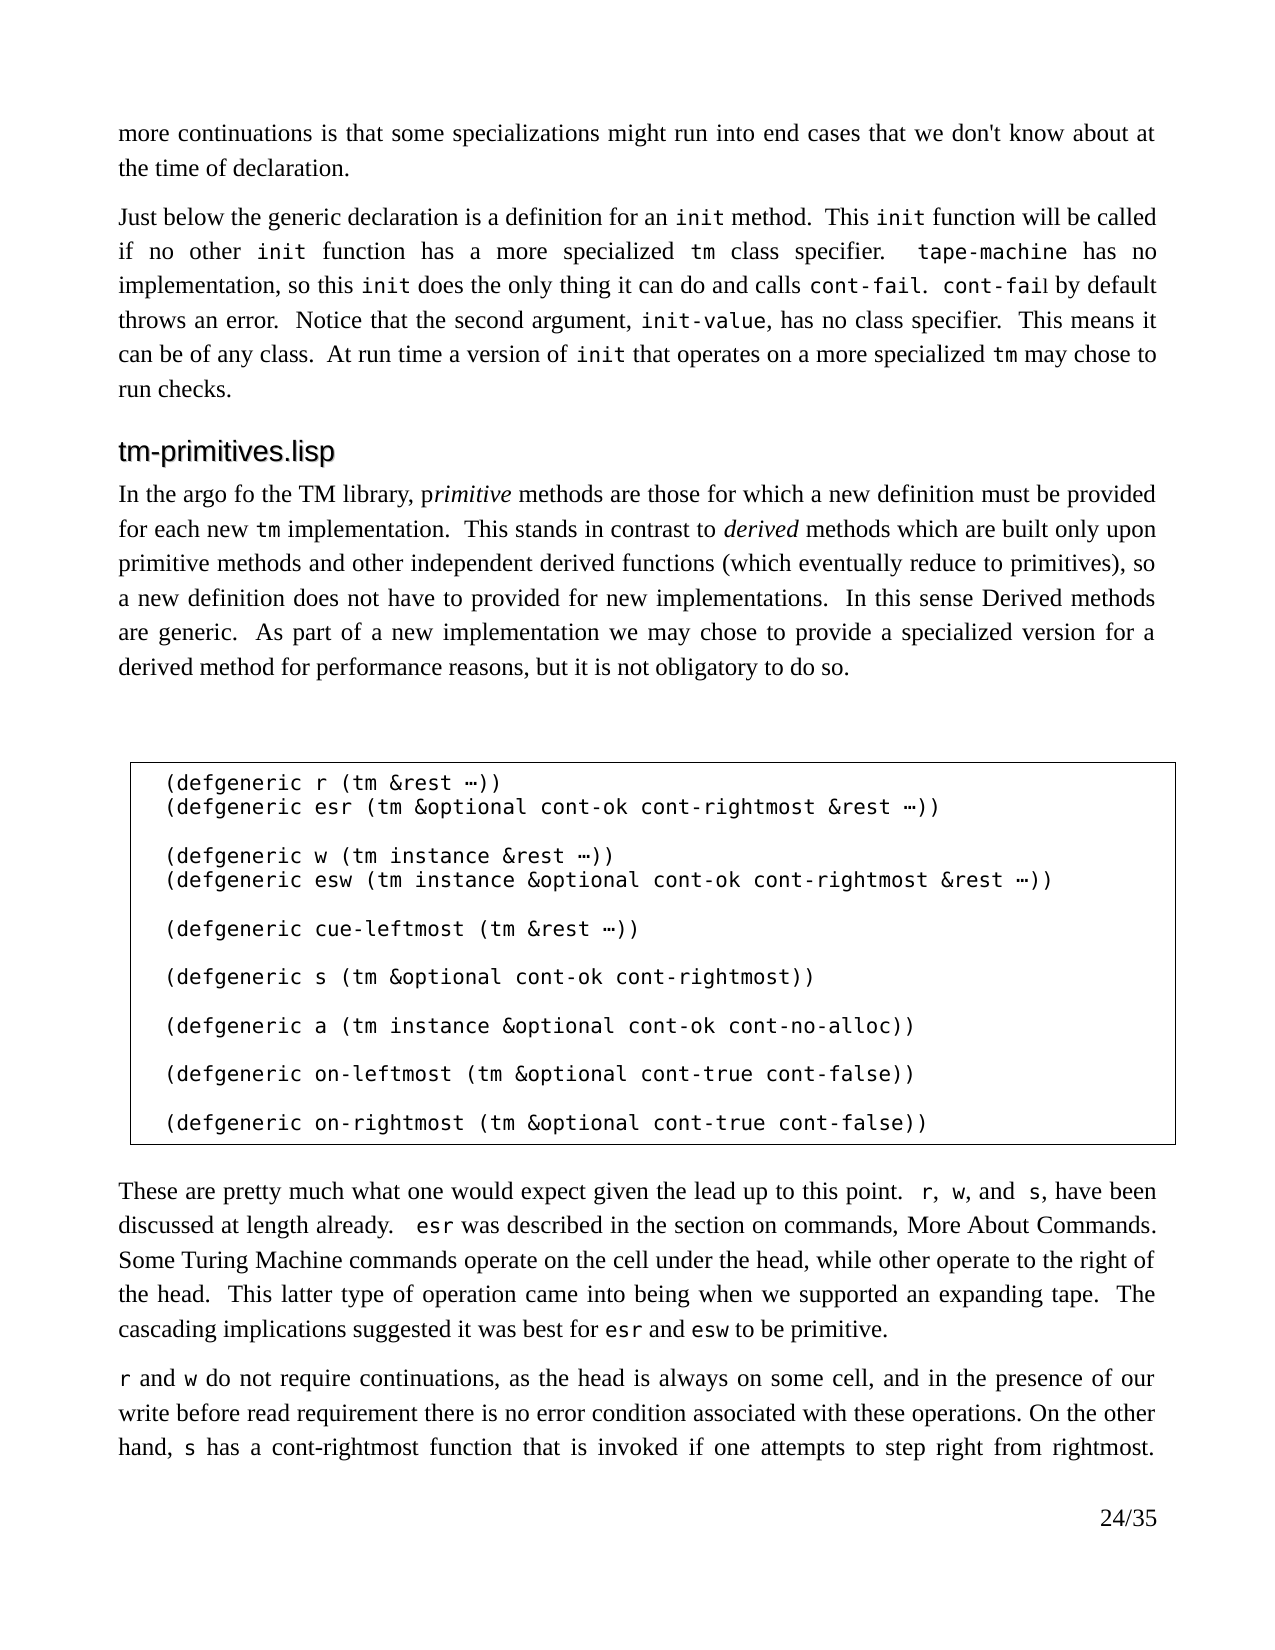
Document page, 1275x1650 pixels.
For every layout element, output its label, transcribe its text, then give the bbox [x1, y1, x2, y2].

text (defgeneric s (tm &optional cont-ok cont-rightmost)) [139, 965, 1167, 989]
text more continuations is that some specializations might run into end cases that we don't know about at the time of declaration. [118, 118, 1157, 181]
text (defgeneric a (tm instance &optional cont-ok cont-no-alloc)) [139, 1014, 1167, 1038]
text (defgeneric w (tm instance &rest ⋯)) [139, 844, 1167, 868]
text (defgeneric on-leftmost (tm &optional cont-true cont-false)) [139, 1062, 1167, 1086]
text In the argo fo the TM library, primitive methods are those for which a new definition must be provided for each new tm implementation. This stands in contrast to derived methods which are built only upon primitive methods and other independent derived functions (which eventually reduce to primitives), so a new definition does not have to provided for new implementations. In this sense Derived methods are generic. As part of a new implementation we may chose to provide a specialized version for a derived method for performance reasons, but it is not obligatory to do so. [118, 479, 1157, 681]
text (defgeneric esr (tm &optional cont-ok cont-rightmost &rest ⋯)) [139, 795, 1167, 819]
text (defgeneric on-rightmost (tm &optional cont-true cont-false)) [139, 1111, 1167, 1135]
text These are pretty much what one would expect given the lead up to this point. r, w, and s, have been discussed at length already. esr was described in the section on commands, More About Commands. Some Turing Machine commands operate on the cell under the head, while other operate to the right of the head. This latter type of operation came into being when we supported an expanding tape. The cascading implications suggested it was best for esr and esw to be primitive. [118, 1176, 1157, 1343]
text r and w do not require continuations, as the head is always on some cell, and in the presence of our write before read requirement there is no error condition associated with these operations. On the other hand, s has a cont-rightmost function that is invoked if one attempts to step right from rightmost. [118, 1363, 1157, 1461]
text (defgeneric r (tm &rest ⋯)) [139, 771, 1167, 795]
subtitle tm-primitives.lisp [118, 433, 1157, 467]
text (defgeneric esw (tm instance &optional cont-ok cont-rightmost &rest ⋯)) [139, 868, 1167, 892]
text Just below the generic declaration is a definition for an init method. This init function will be called if no other init function has a more specialized tm class specifier. tape-machine has no implementation, so this init does the only thing it can do and calls cont-fail. cont-fail by default throws an error. Notice that the second argument, init-value, has no class specifier. This means it can be of any class. At run time a version of init that operates on a more specialized tm may chose to run checks. [118, 202, 1157, 403]
text (defgeneric cue-leftmost (tm &rest ⋯)) [139, 917, 1167, 941]
